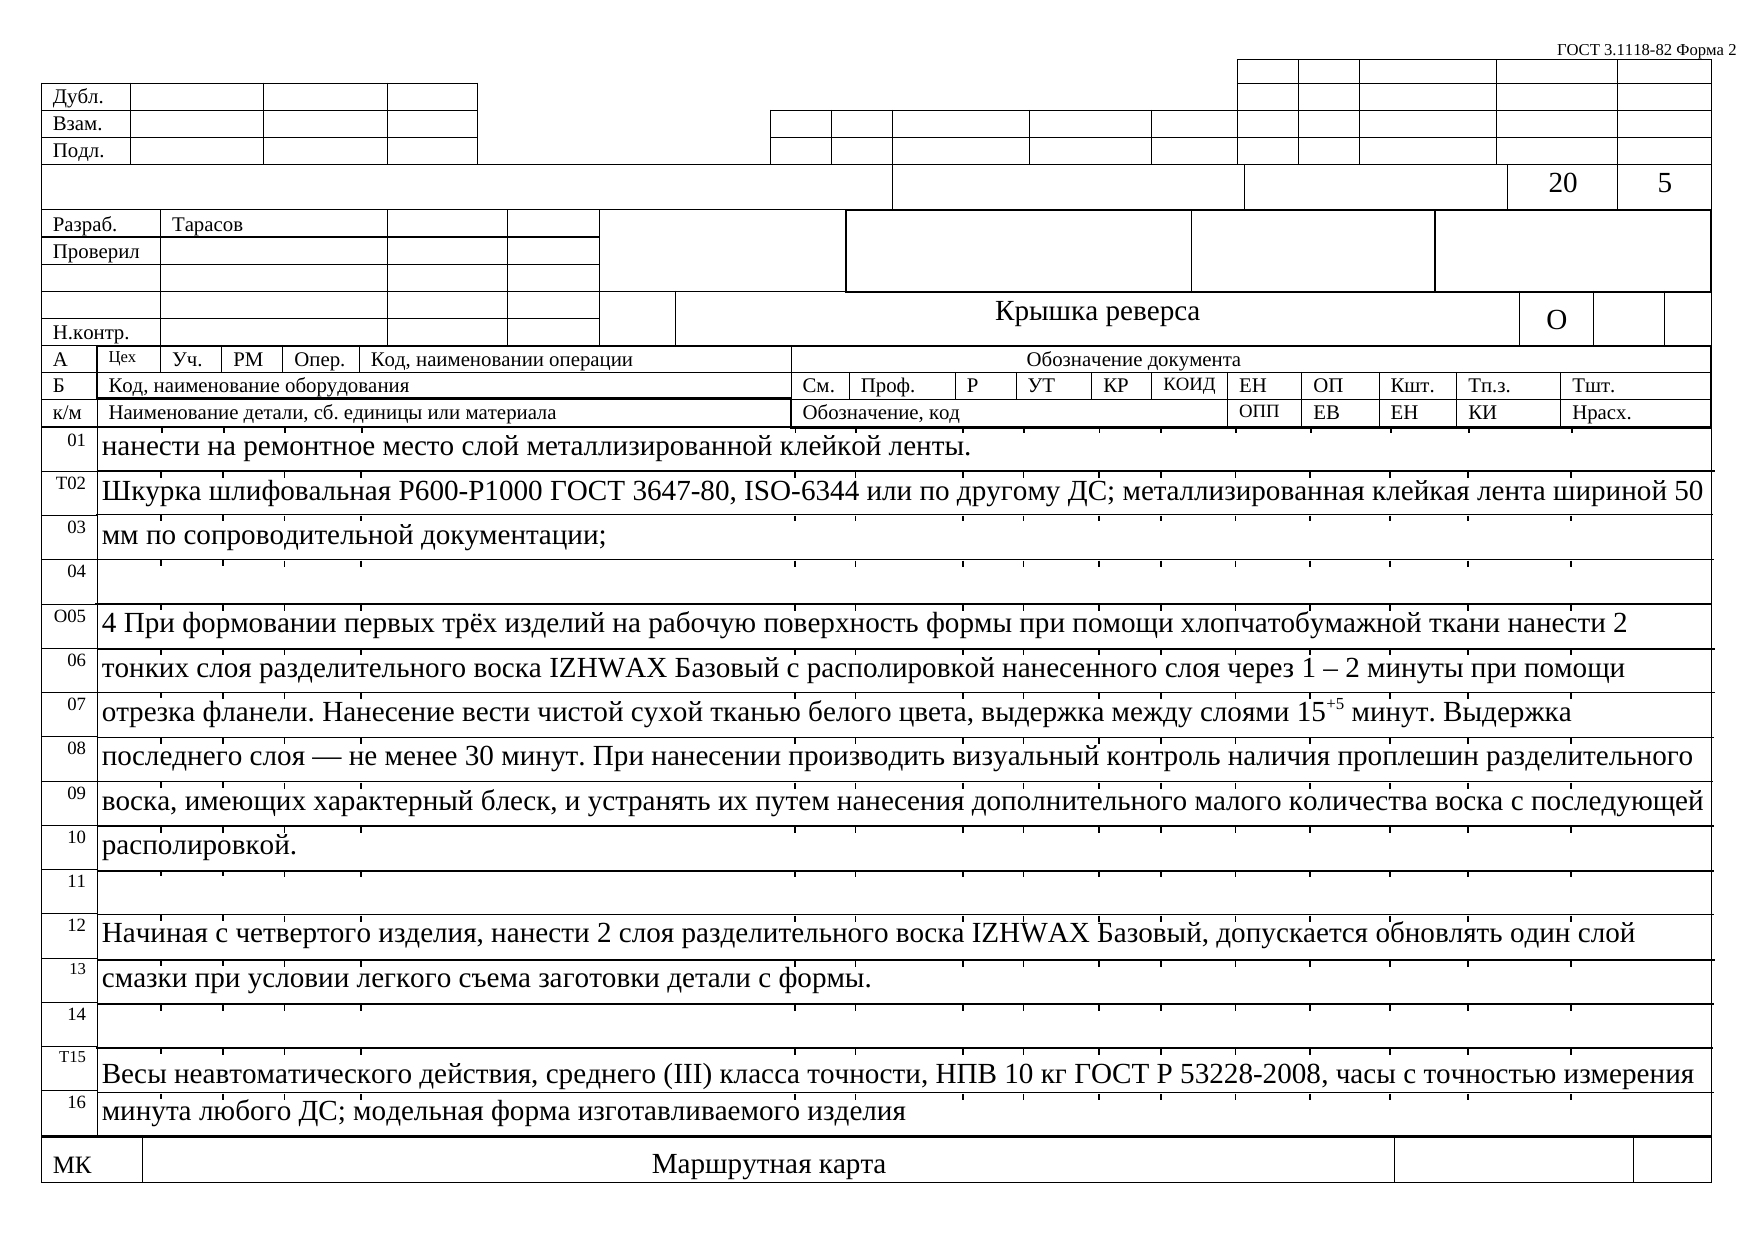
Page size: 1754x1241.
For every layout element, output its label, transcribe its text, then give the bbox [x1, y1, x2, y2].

table_cell [388, 319, 507, 345]
table_cell [98, 915, 102, 959]
table_cell [1030, 111, 1151, 137]
table_cell [42, 292, 160, 318]
table_cell Начиная с четвертого изделия, нанести 2 слоя разделительного воска IZHWAX Базовый, допускается обновлять один слой [102, 915, 1711, 959]
table_cell 10 [42, 826, 97, 869]
table_cell [1236, 1005, 1312, 1047]
table_cell [771, 138, 831, 164]
table_cell [98, 1005, 102, 1047]
table_cell 4 При формовании первых трёх изделий на рабочую поверхность формы при помощи хлопчатобумажной ткани нанести 2 [102, 606, 1711, 648]
table_cell [226, 1005, 285, 1047]
table_cell [361, 1005, 793, 1047]
table_cell [1313, 1005, 1389, 1047]
table_cell [893, 138, 1029, 164]
table_cell 14 [42, 1003, 97, 1046]
table_cell Крышка реверса [676, 292, 1519, 345]
table_cell [1238, 84, 1298, 110]
table_cell Б [42, 373, 96, 399]
table_cell [98, 560, 102, 603]
table_cell ОП [1302, 373, 1379, 399]
table_cell воска, имеющих характерный блеск, и устранять их путем нанесения дополнительного малого количества воска с последующей [102, 783, 1711, 825]
table_cell Код, наименовании операции [360, 347, 791, 372]
table_cell А [42, 346, 96, 372]
table_cell Код, наименование оборудования [98, 373, 791, 397]
table_cell к/м [42, 400, 97, 426]
table_cell [388, 111, 477, 137]
table_cell [388, 265, 507, 291]
table_cell [1100, 1005, 1158, 1047]
table_cell Проверил [42, 238, 160, 263]
table_cell [131, 84, 263, 110]
table_cell смазки при условии легкого съема заготовки детали с формы. [102, 961, 1711, 1003]
table_cell [478, 137, 770, 164]
table_header [1360, 60, 1496, 83]
table_cell [285, 1005, 361, 1047]
table_cell последнего слоя — не менее 30 минут. При нанесении производить визуальный контроль наличия проплешин разделительного [102, 738, 1711, 781]
table_cell ЕВ [1302, 400, 1379, 426]
table_cell Дубл. [42, 84, 130, 110]
table_header [1299, 60, 1359, 83]
table_cell [727, 83, 1237, 110]
table_cell Шкурка шлифовальная Р600-Р1000 ГОСТ 3647-80, ISO-6344 или по другому ДС; металлизированная клейкая лента шириной 50 [102, 473, 1711, 514]
table_header [1618, 60, 1711, 83]
table_cell Н.контр. [42, 319, 160, 345]
table_cell Обозначение, код [792, 400, 1227, 426]
table_cell [42, 165, 892, 209]
table_cell [161, 292, 387, 318]
table_cell [893, 111, 1029, 137]
table_cell [508, 210, 599, 236]
table_cell Обозначение документа [792, 347, 1710, 372]
table_cell [161, 265, 387, 291]
table_cell КОИД [1152, 373, 1227, 399]
table_cell О [1520, 293, 1593, 345]
table_cell [847, 211, 1191, 291]
table_cell минута любого ДС; модельная форма изготавливаемого изделия [102, 1093, 1711, 1135]
table_header [1497, 60, 1617, 83]
table_cell [1299, 138, 1359, 164]
table_cell УТ [1017, 373, 1091, 399]
table_cell [1360, 84, 1496, 110]
table_cell КР [1092, 373, 1151, 399]
table_cell 13 [42, 959, 97, 1002]
table_cell [1158, 1005, 1236, 1047]
table_cell [264, 138, 387, 164]
table_cell [1497, 84, 1617, 110]
table_cell [98, 827, 102, 870]
table_cell Маршрутная карта [143, 1138, 1394, 1182]
table_cell КИ [1457, 400, 1560, 426]
table_cell [98, 472, 102, 514]
table_cell [98, 1093, 102, 1135]
table_cell [161, 1005, 226, 1047]
table_header нанести на ремонтное место слой металлизированной клейкой ленты. [102, 429, 1711, 470]
table_cell [832, 138, 892, 164]
table_cell Тшт. [1561, 373, 1710, 399]
table_cell [508, 319, 599, 345]
table_cell [1618, 111, 1711, 137]
table_cell Цех [98, 347, 160, 372]
table_cell [388, 238, 507, 263]
table_cell Весы неавтоматического действия, среднего (III) класса точности, НПВ 10 кг ГОСТ Р 53228-2008, часы с точностью измерения [102, 1049, 1711, 1092]
table_cell 20 [1508, 165, 1617, 209]
table_cell [1238, 111, 1298, 137]
table_cell [832, 111, 892, 137]
table_cell См.. [792, 373, 849, 399]
table_cell [1238, 138, 1298, 164]
table_cell мм по сопроводительной документации; [102, 517, 1711, 559]
table_cell [264, 111, 387, 137]
table_cell [98, 515, 102, 559]
table_cell [1497, 111, 1617, 137]
table_cell [1245, 165, 1507, 209]
table_cell Т02 [42, 472, 97, 515]
table_cell Взам. [42, 111, 130, 137]
table_cell [1030, 138, 1151, 164]
table_cell [388, 138, 477, 164]
table_cell О05 [42, 605, 97, 648]
table_cell [600, 210, 845, 291]
table_cell [102, 1005, 161, 1047]
table_cell [1618, 84, 1711, 110]
table_cell [793, 1005, 857, 1047]
table_cell 01 [42, 428, 97, 471]
table_cell [102, 561, 1711, 603]
table_cell Тарасов [161, 210, 387, 236]
table_cell [1395, 1138, 1633, 1182]
table_cell [98, 872, 102, 914]
table_cell [388, 84, 477, 110]
table_cell [98, 738, 102, 781]
table_cell 03 [42, 516, 97, 559]
table_header [41, 59, 1237, 83]
table_cell [1299, 84, 1359, 110]
table_cell [508, 292, 599, 318]
table_cell [963, 1005, 1023, 1047]
table_cell [478, 83, 727, 110]
table_cell тонких слоя разделительного воска IZHWAX Базовый с располировкой нанесенного слоя через 1 – 2 минуты при помощи [102, 650, 1711, 692]
table_cell [264, 84, 387, 110]
table_cell [771, 111, 831, 137]
table_cell 12 [42, 914, 97, 958]
table_cell [98, 693, 102, 737]
table_cell [478, 110, 770, 137]
table_cell 08 [42, 737, 97, 781]
table_cell Разраб. [42, 210, 160, 236]
table_cell [42, 265, 160, 291]
table_cell 16 [42, 1091, 97, 1135]
table_cell 09 [42, 782, 97, 825]
table_cell [1360, 111, 1496, 137]
table_cell РМ [222, 347, 282, 372]
table_cell [1471, 1005, 1572, 1047]
table_cell [1024, 1005, 1099, 1047]
table_cell [600, 292, 675, 345]
table_cell [1572, 1005, 1711, 1047]
table_cell [98, 782, 102, 825]
table_cell 5 [1618, 165, 1711, 209]
table_cell [98, 650, 102, 692]
table_cell Нрасх. [1561, 400, 1710, 426]
table_cell [98, 1049, 102, 1092]
table_cell отрезка фланели. Нанесение вести чистой сухой тканью белого цвета, выдержка между слоями 15+5 минут. Выдержка [102, 694, 1711, 737]
table_cell 06 [42, 649, 97, 692]
table_header [1238, 60, 1298, 83]
table_cell [98, 605, 102, 648]
table_cell МК [42, 1138, 142, 1182]
table_cell 07 [42, 693, 97, 736]
table_cell [388, 292, 507, 318]
table_cell [1152, 111, 1237, 137]
table_cell [1665, 293, 1711, 345]
table_cell [893, 165, 1244, 209]
table_cell располировкой. [102, 827, 1711, 870]
table_cell Р [956, 373, 1016, 399]
table_cell [1618, 138, 1711, 164]
table_cell [1192, 211, 1434, 291]
table_cell [858, 1005, 963, 1047]
table_cell Подл. [42, 138, 130, 164]
table_cell [161, 238, 387, 263]
table_cell Уч. [161, 347, 221, 372]
table_cell Тп.з. [1457, 373, 1560, 399]
table_cell Кшт. [1380, 373, 1456, 399]
table_cell [1436, 211, 1710, 291]
table_cell ЕН [1380, 400, 1456, 426]
table_cell [1152, 138, 1237, 164]
table_cell [131, 138, 263, 164]
table_cell 04 [42, 560, 97, 603]
table_cell [508, 265, 599, 291]
table_cell [102, 872, 1711, 914]
table_cell [98, 428, 161, 470]
table_cell [161, 319, 387, 345]
table_cell Т15 [42, 1047, 97, 1090]
table_cell [1594, 293, 1664, 345]
table_cell ОПП [1228, 400, 1301, 426]
table_cell [98, 961, 102, 1003]
table_cell [1360, 138, 1496, 164]
table_cell Наименование детали, сб. единицы или материала [98, 400, 790, 426]
table_cell [388, 210, 507, 236]
table_cell [1497, 138, 1617, 164]
table_cell [1634, 1138, 1711, 1182]
table_cell Опер. [283, 347, 359, 372]
table_cell 11 [42, 870, 97, 913]
table_cell [508, 238, 599, 263]
table_cell [1389, 1005, 1471, 1047]
table_cell Проф. [850, 373, 955, 399]
table_cell [131, 111, 263, 137]
table_cell [1299, 111, 1359, 137]
table_cell ЕН [1228, 373, 1301, 399]
